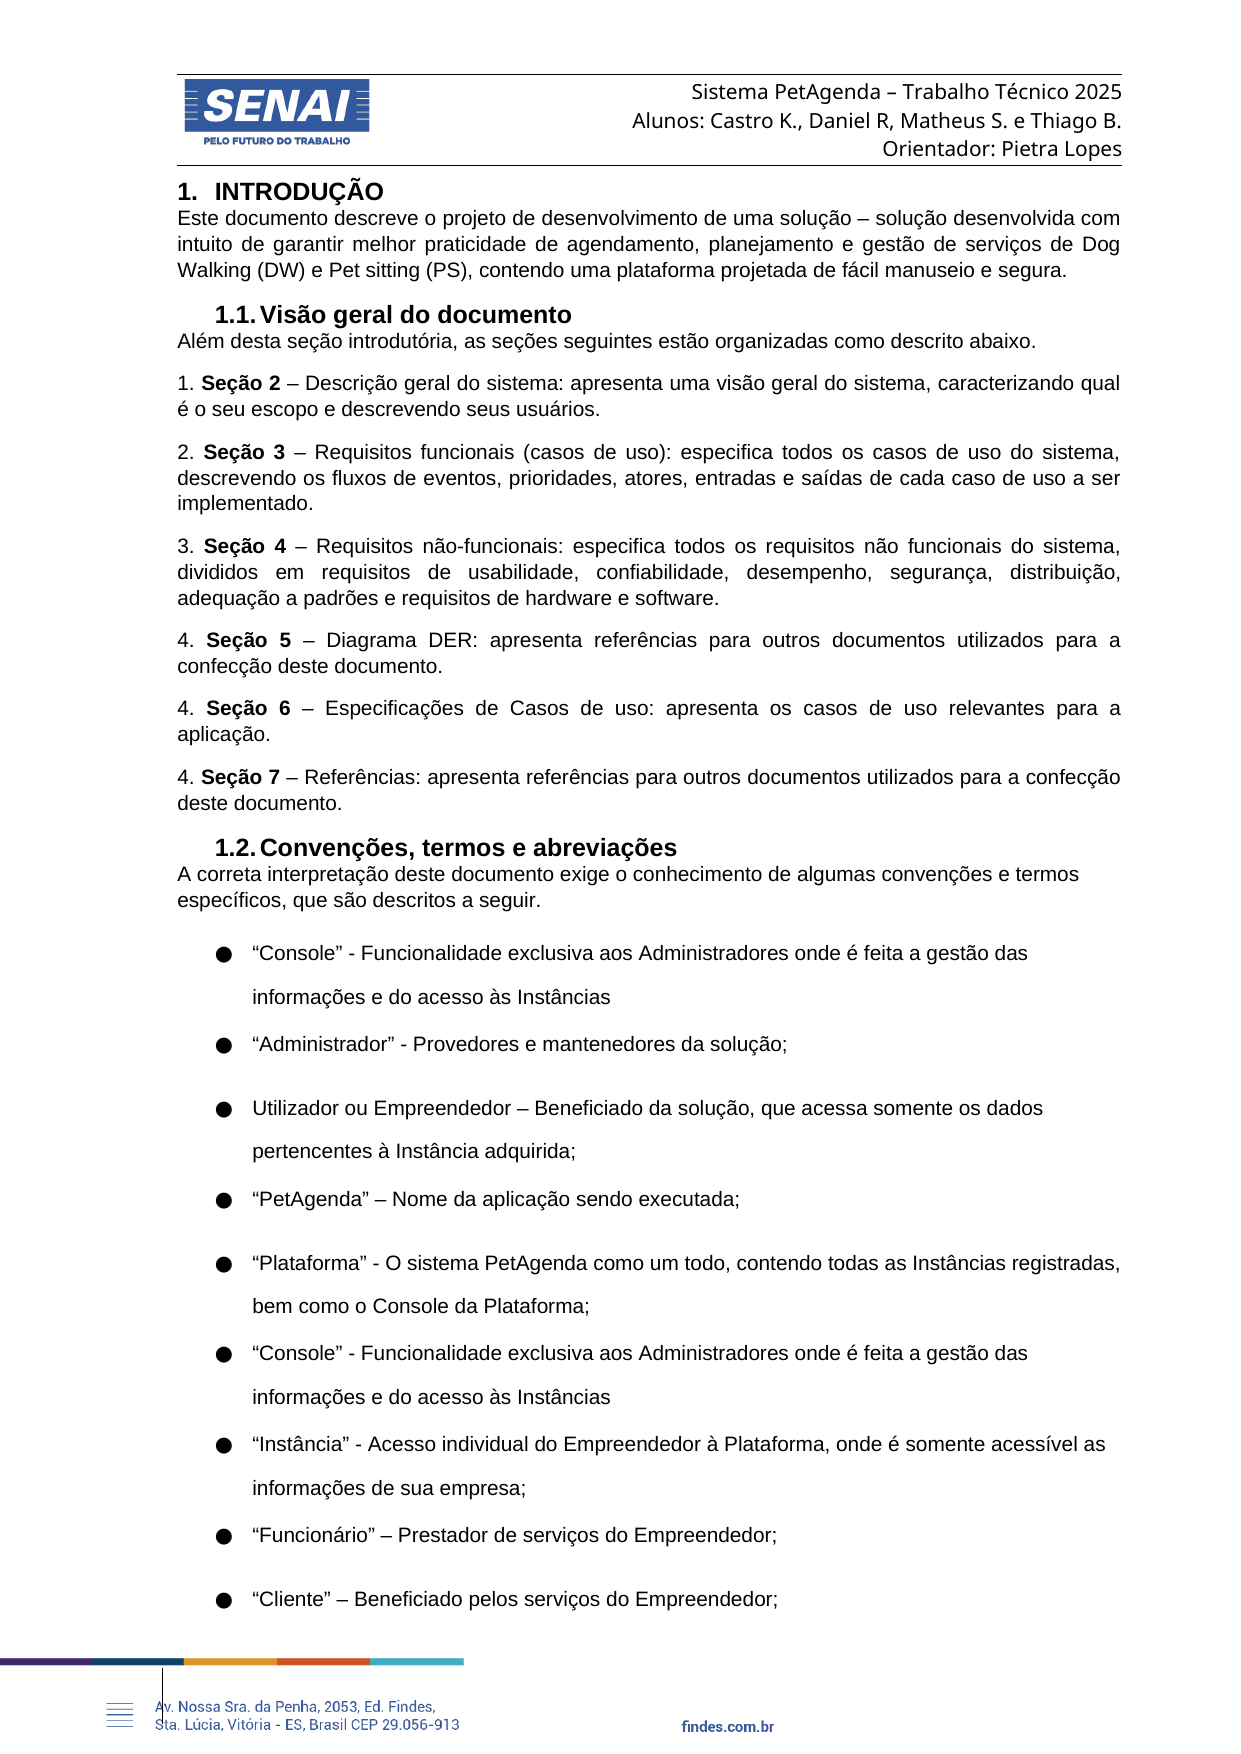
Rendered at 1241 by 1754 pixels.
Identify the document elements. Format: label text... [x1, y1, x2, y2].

text 1. Seção 2 – Descrição geral do sistema: apresenta uma visão geral do sistema, caracterizando qual é o seu escopo e descrevendo seus usuários. [177, 371, 1122, 421]
list “Console” - Funcionalidade exclusiva aos Administradores onde é feita a gestão das informações e do acesso às Instâncias [214, 930, 1122, 1009]
text 2. Seção 3 – Requisitos funcionais (casos de uso): especifica todos os casos de uso do sistema, descrevendo os fluxos de eventos, prioridades, atores, entradas e saídas de cada caso de uso a ser implementado. [177, 439, 1122, 515]
list “PetAgenda” – Nome da aplicação sendo executada; [214, 1175, 1122, 1218]
text 4. Seção 7 – Referências: apresenta referências para outros documentos utilizados para a confecção deste documento. [177, 764, 1122, 814]
list “Instância” - Acesso individual do Empreendedor à Plataforma, onde é somente acessível as informações de sua empresa; [214, 1421, 1122, 1499]
list “Plataforma” - O sistema PetAgenda como um todo, contendo todas as Instâncias registradas, bem como o Console da Plataforma; [214, 1239, 1122, 1318]
text 3. Seção 4 – Requisitos não-funcionais: especifica todos os requisitos não funcionais do sistema, divididos em requisitos de usabilidade, confiabilidade, desempenho, segurança, distribuição, adequação a padrões e requisitos de hardware e software. [177, 534, 1122, 609]
subtitle INTRODUÇÃO [177, 177, 1122, 206]
text 4. Seção 6 – Especificações de Casos de uso: apresenta os casos de uso relevantes para a aplicação. [177, 696, 1122, 746]
list Utilizador ou Empreendedor – Beneficiado da solução, que acessa somente os dados pertencentes à Instância adquirida; [214, 1085, 1122, 1163]
text A correta interpretação deste documento exige o conhecimento de algumas convenções e termos específicos, que são descritos a seguir. [177, 862, 1122, 911]
text Este documento descreve o projeto de desenvolvimento de uma solução – solução desenvolvida com intuito de garantir melhor praticidade de agendamento, planejamento e gestão de serviços de Dog Walking (DW) e Pet sitting (PS), contendo uma plataforma projetada de fácil manuseio e segura. [177, 206, 1122, 281]
list “Cliente” – Beneficiado pelos serviços do Empreendedor; [214, 1575, 1122, 1618]
text 4. Seção 5 – Diagrama DER: apresenta referências para outros documentos utilizados para a confecção deste documento. [177, 628, 1122, 678]
list “Administrador” - Provedores e mantenedores da solução; [214, 1021, 1122, 1063]
subtitle Visão geral do documento [214, 300, 1122, 329]
subtitle Convenções, termos e abreviações [214, 833, 1122, 862]
text Além desta seção introdutória, as seções seguintes estão organizadas como descrito abaixo. [177, 329, 1122, 353]
list “Funcionário” – Prestador de serviços do Empreendedor; [214, 1511, 1122, 1554]
list “Console” - Funcionalidade exclusiva aos Administradores onde é feita a gestão das informações e do acesso às Instâncias [214, 1330, 1122, 1409]
picture [11, 1652, 778, 1740]
